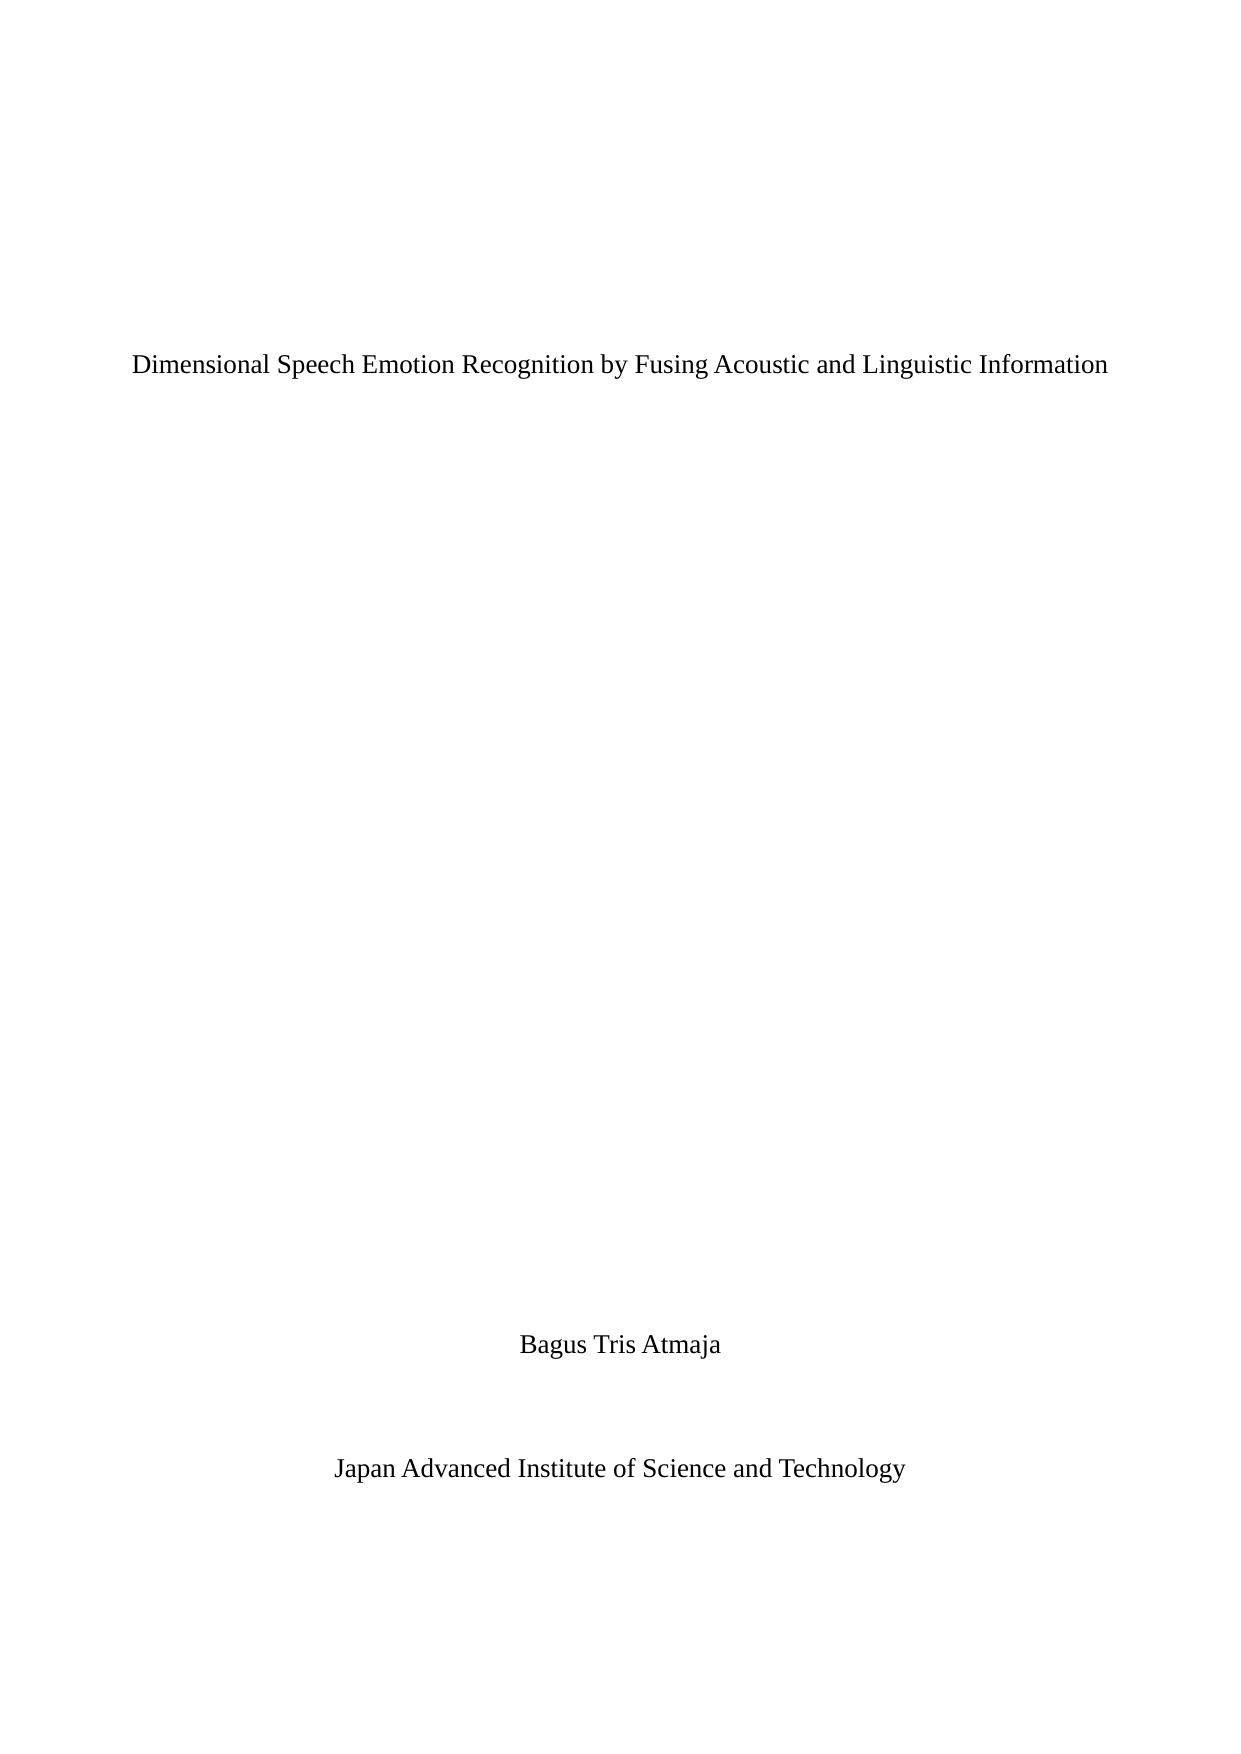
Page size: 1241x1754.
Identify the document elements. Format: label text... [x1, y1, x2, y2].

text Dimensional Speech Emotion Recognition by Fusing Acoustic and Linguistic Information [118, 348, 1122, 379]
text Bagus Tris Atmaja [118, 1328, 1122, 1359]
text Japan Advanced Institute of Science and Technology [118, 1453, 1122, 1484]
